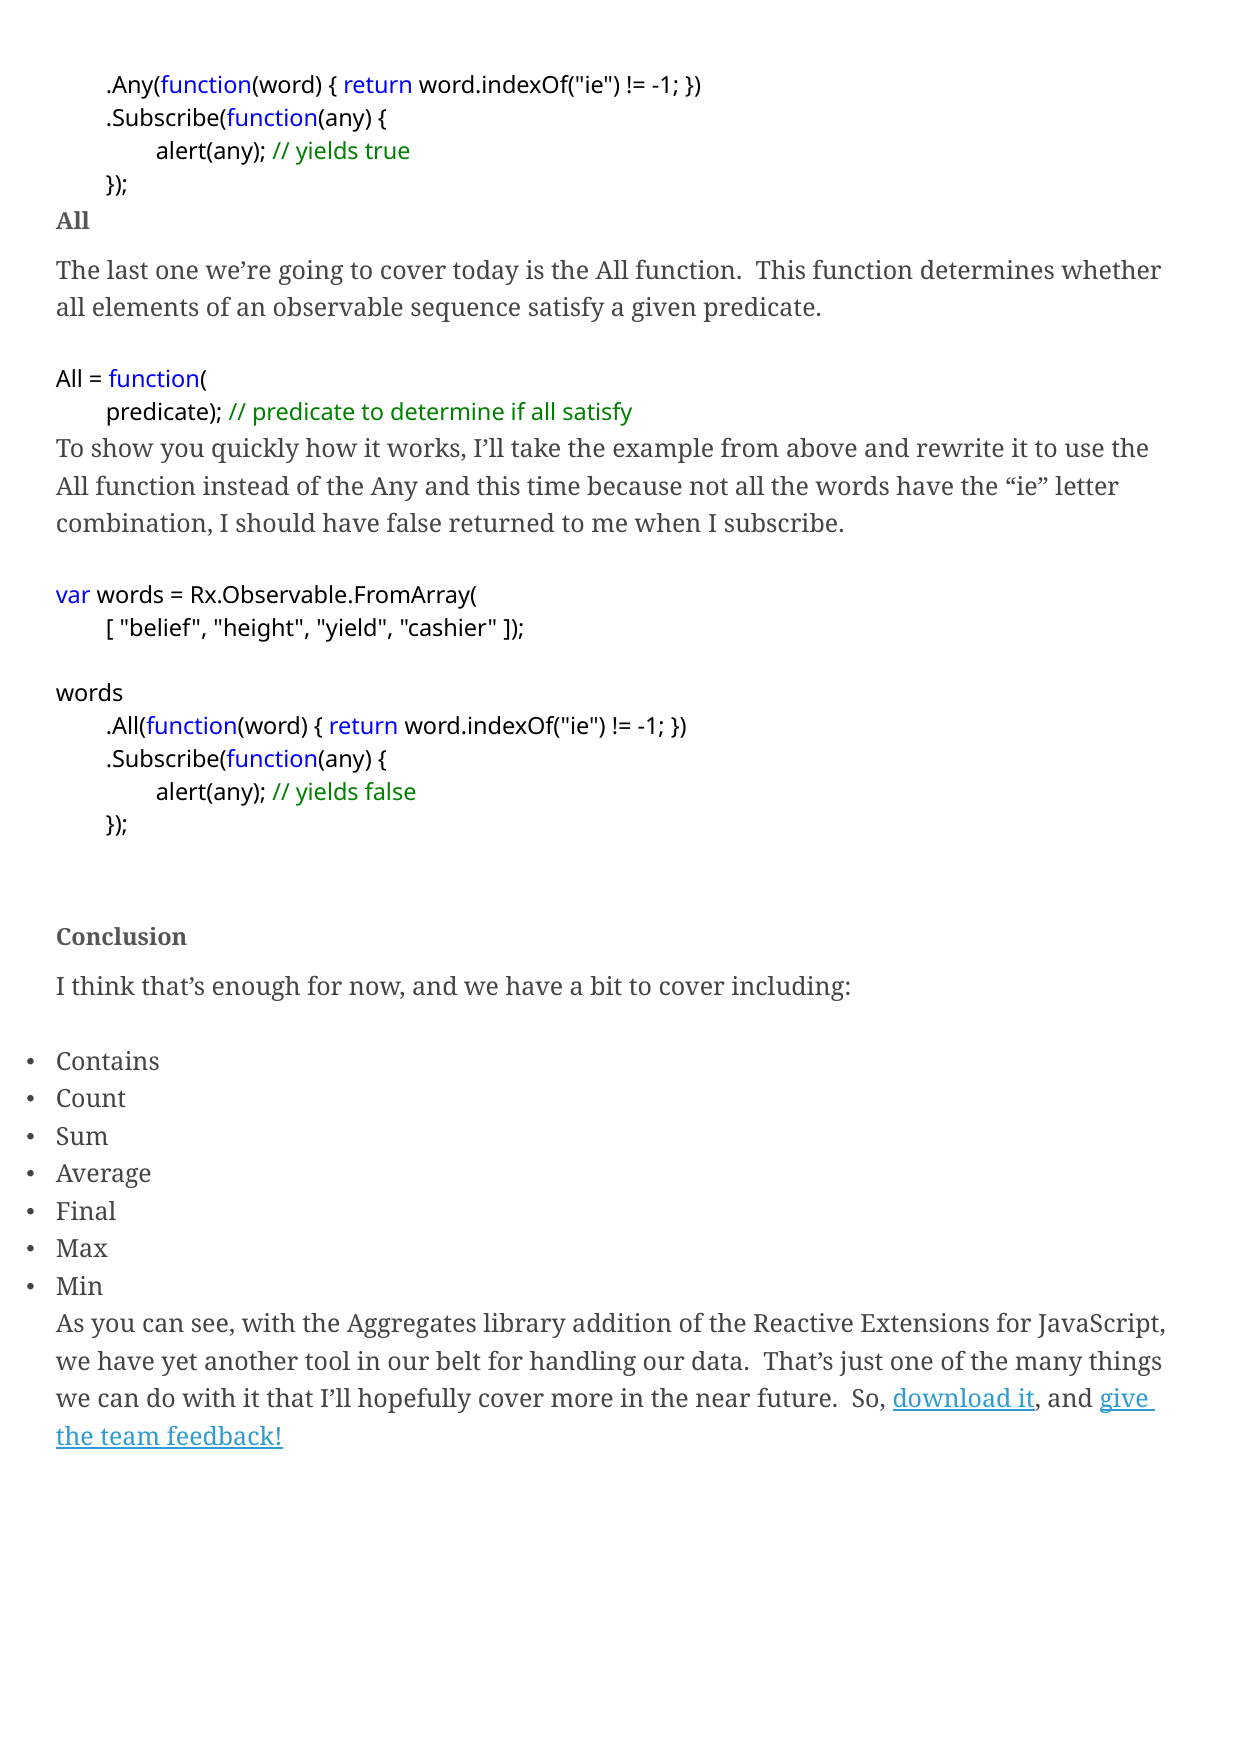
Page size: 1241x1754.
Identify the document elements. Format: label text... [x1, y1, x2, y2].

list Final [56, 1190, 1178, 1227]
text alert(any); // yields false [56, 774, 1178, 807]
text var words = Rx.Observable.FromArray( [56, 577, 1178, 610]
text .Subscribe(function(any) { [56, 741, 1178, 774]
text words [56, 676, 1178, 708]
list Max [56, 1227, 1178, 1265]
text To show you quickly how it works, I’ll take the example from above and rewrite it to use the All function instead of the Any and this time because not all the words have the “ie” letter combination, I should have false returned to me when I subscribe. [56, 427, 1178, 540]
subtitle Conclusion [56, 915, 1178, 952]
text [ "belief", "height", "yield", "cashier" ]); [56, 610, 1178, 643]
list Sum [56, 1115, 1178, 1152]
text I think that’s enough for now, and we have a bit to cover including: [56, 965, 1178, 1002]
list Count [56, 1077, 1178, 1115]
text }); [56, 166, 1178, 199]
text predicate); // predicate to determine if all satisfy [56, 394, 1178, 427]
text alert(any); // yields true [56, 133, 1178, 166]
text .Any(function(word) { return word.indexOf("ie") != -1; }) [56, 68, 1178, 101]
list Contains [56, 1040, 1178, 1077]
text .Subscribe(function(any) { [56, 101, 1178, 133]
subtitle All [56, 199, 1178, 237]
text }); [56, 807, 1178, 840]
list Average [56, 1152, 1178, 1190]
text All = function( [56, 362, 1178, 394]
list Min [56, 1265, 1178, 1302]
text The last one we’re going to cover today is the All function. This function determines whether all elements of an observable sequence satisfy a given predicate. [56, 249, 1178, 324]
text .All(function(word) { return word.indexOf("ie") != -1; }) [56, 708, 1178, 741]
text As you can see, with the Aggregates library addition of the Reactive Extensions for JavaScript, we have yet another tool in our belt for handling our data. That’s just one of the many things we can do with it that I’ll hopefully cover more in the near future. So, download it, and give the team feedback! [56, 1302, 1178, 1452]
